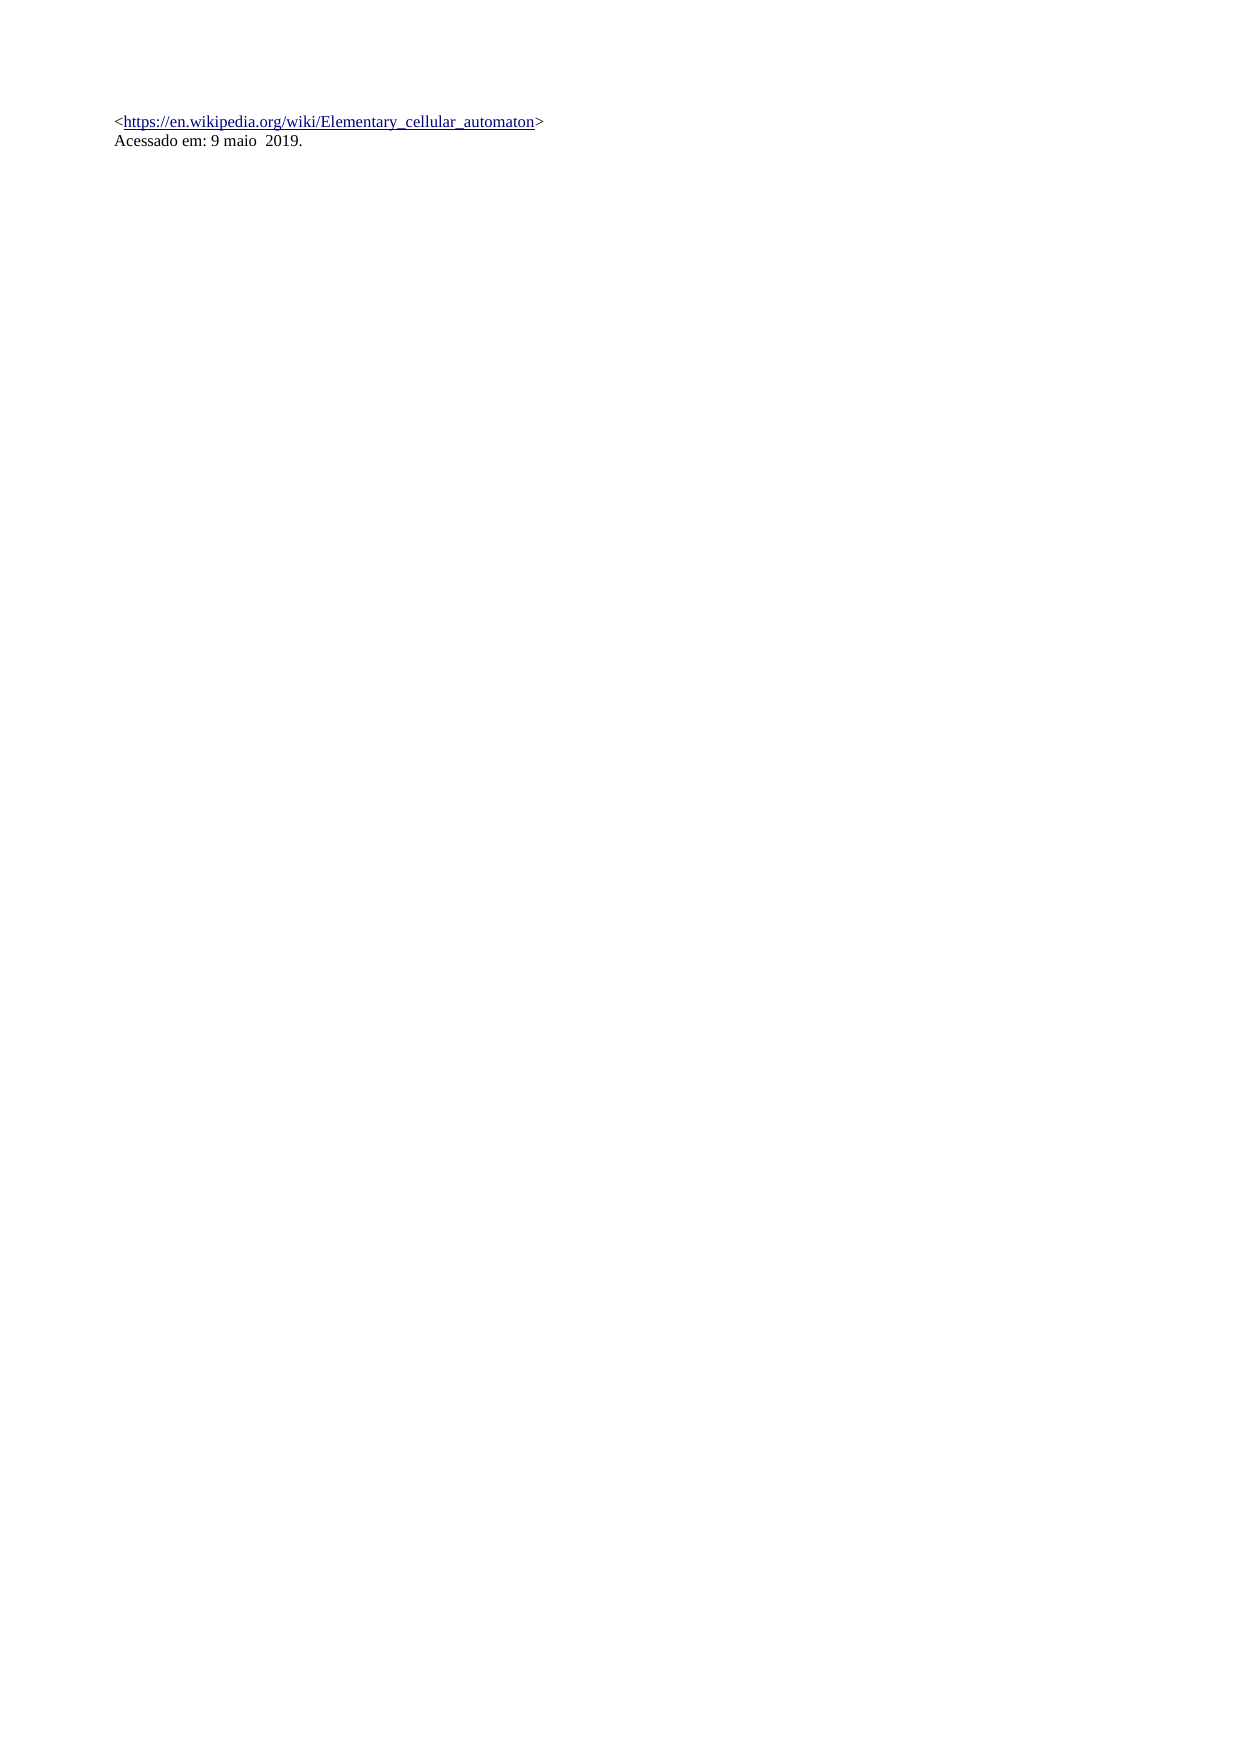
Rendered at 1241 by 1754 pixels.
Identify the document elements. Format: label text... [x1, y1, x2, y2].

list <https://en.wikipedia.org/wiki/Elementary_cellular_automaton> Acessado em: 9 maio 2019. [76, 112, 601, 150]
